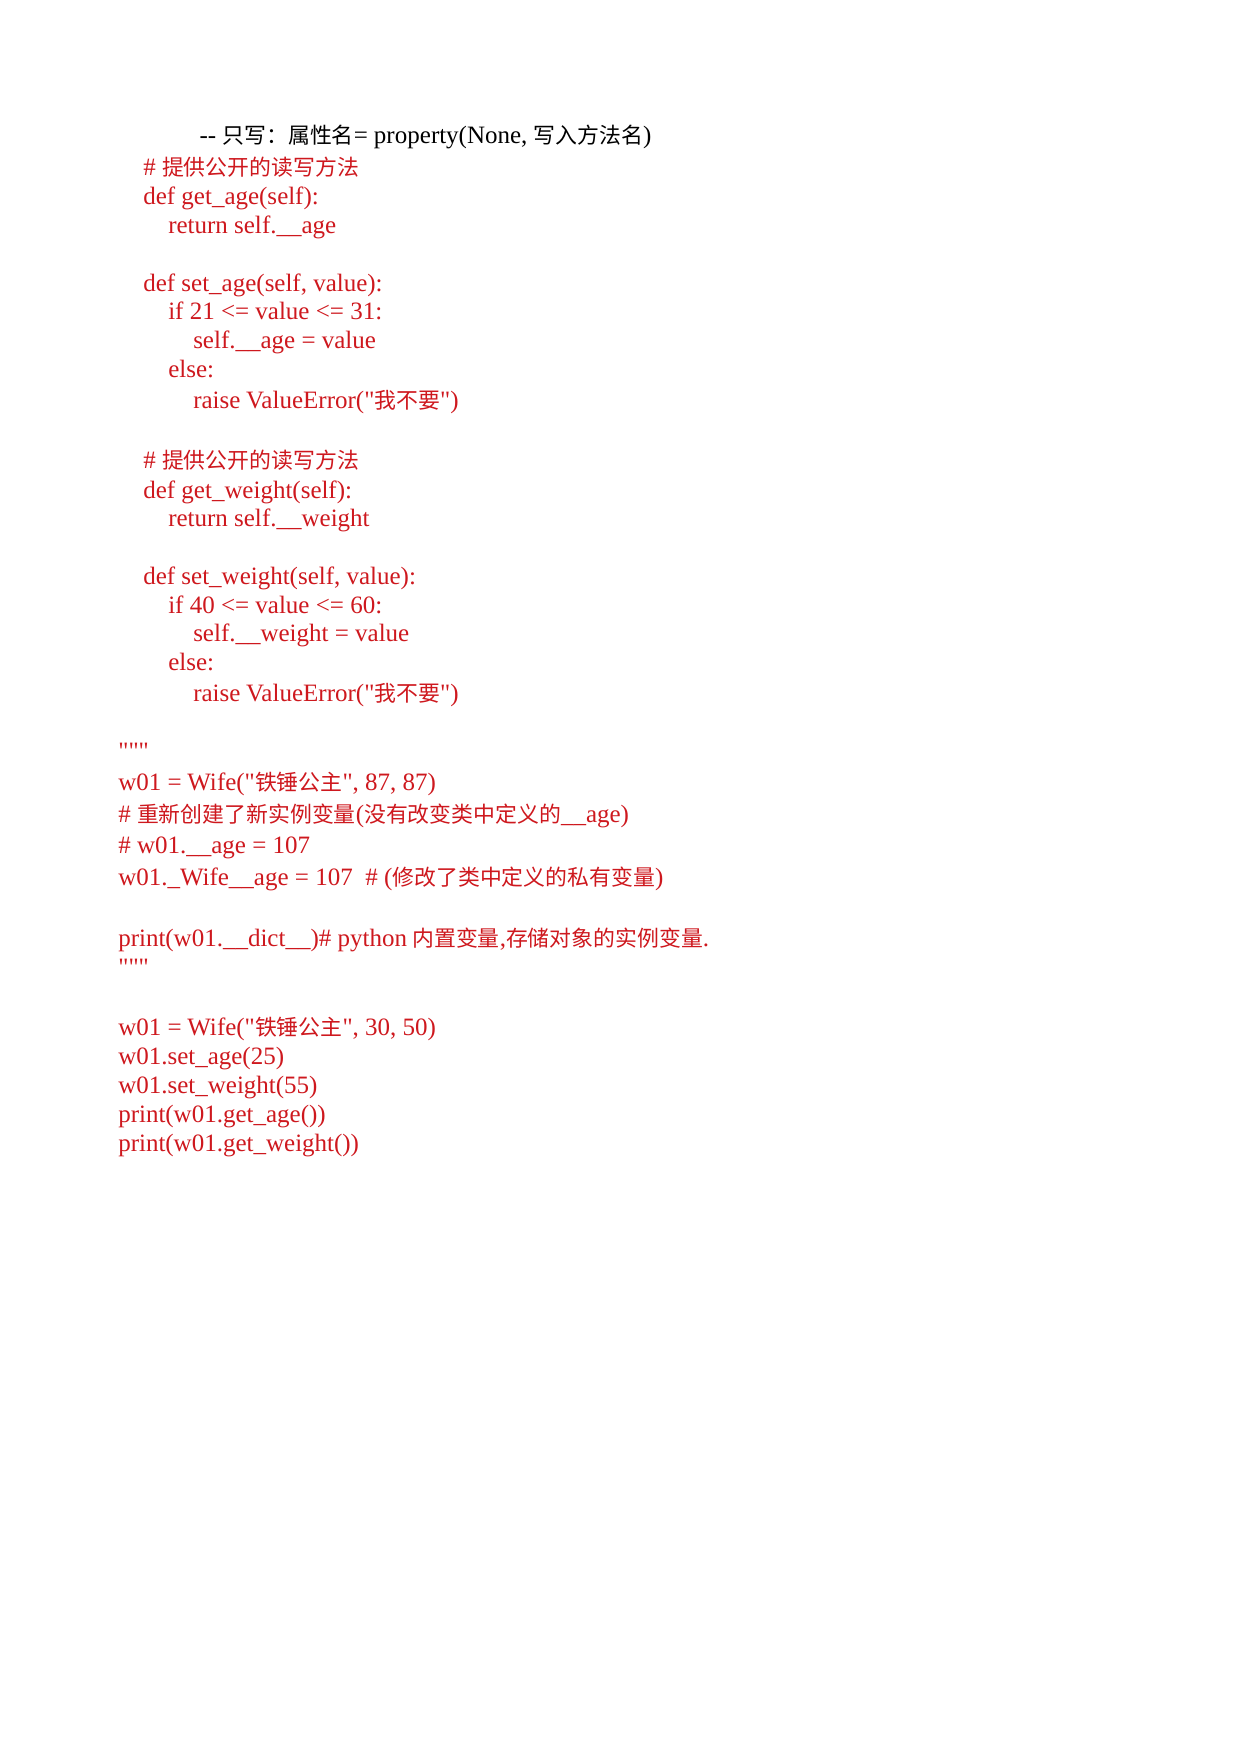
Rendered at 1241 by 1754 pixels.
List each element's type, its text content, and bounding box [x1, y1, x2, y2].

text if 21 <= value <= 31: [118, 296, 1122, 325]
text self.__age = value [118, 325, 1122, 354]
text # 提供公开的读写方法 [118, 150, 1122, 181]
text # 重新创建了新实例变量(没有改变类中定义的__age) [118, 797, 1122, 828]
text raise ValueError("我不要") [118, 676, 1122, 708]
text w01 = Wife("铁锤公主", 87, 87) [118, 765, 1122, 797]
text def get_weight(self): [118, 475, 1122, 503]
text w01 = Wife("铁锤公主", 30, 50) [118, 1010, 1122, 1041]
text print(w01.get_age()) [118, 1099, 1122, 1128]
text """ [118, 736, 1122, 765]
text def get_age(self): [118, 181, 1122, 210]
text return self.__weight [118, 503, 1122, 532]
list -- 只写：属性名= property(None, 写入方法名) [199, 118, 1122, 150]
text def set_weight(self, value): [118, 561, 1122, 590]
text print(w01.get_weight()) [118, 1128, 1122, 1156]
text w01.set_age(25) [118, 1041, 1122, 1070]
text self.__weight = value [118, 618, 1122, 647]
text w01.set_weight(55) [118, 1070, 1122, 1099]
text w01._Wife__age = 107 # (修改了类中定义的私有变量) [118, 860, 1122, 892]
text # w01.__age = 107 [118, 828, 1122, 860]
text else: [118, 647, 1122, 676]
text # 提供公开的读写方法 [118, 443, 1122, 475]
text print(w01.__dict__)# python内置变量,存储对象的实例变量. [118, 921, 1122, 952]
text """ [118, 952, 1122, 981]
text raise ValueError("我不要") [118, 383, 1122, 414]
text def set_age(self, value): [118, 268, 1122, 296]
text return self.__age [118, 210, 1122, 239]
text if 40 <= value <= 60: [118, 590, 1122, 618]
text else: [118, 354, 1122, 383]
